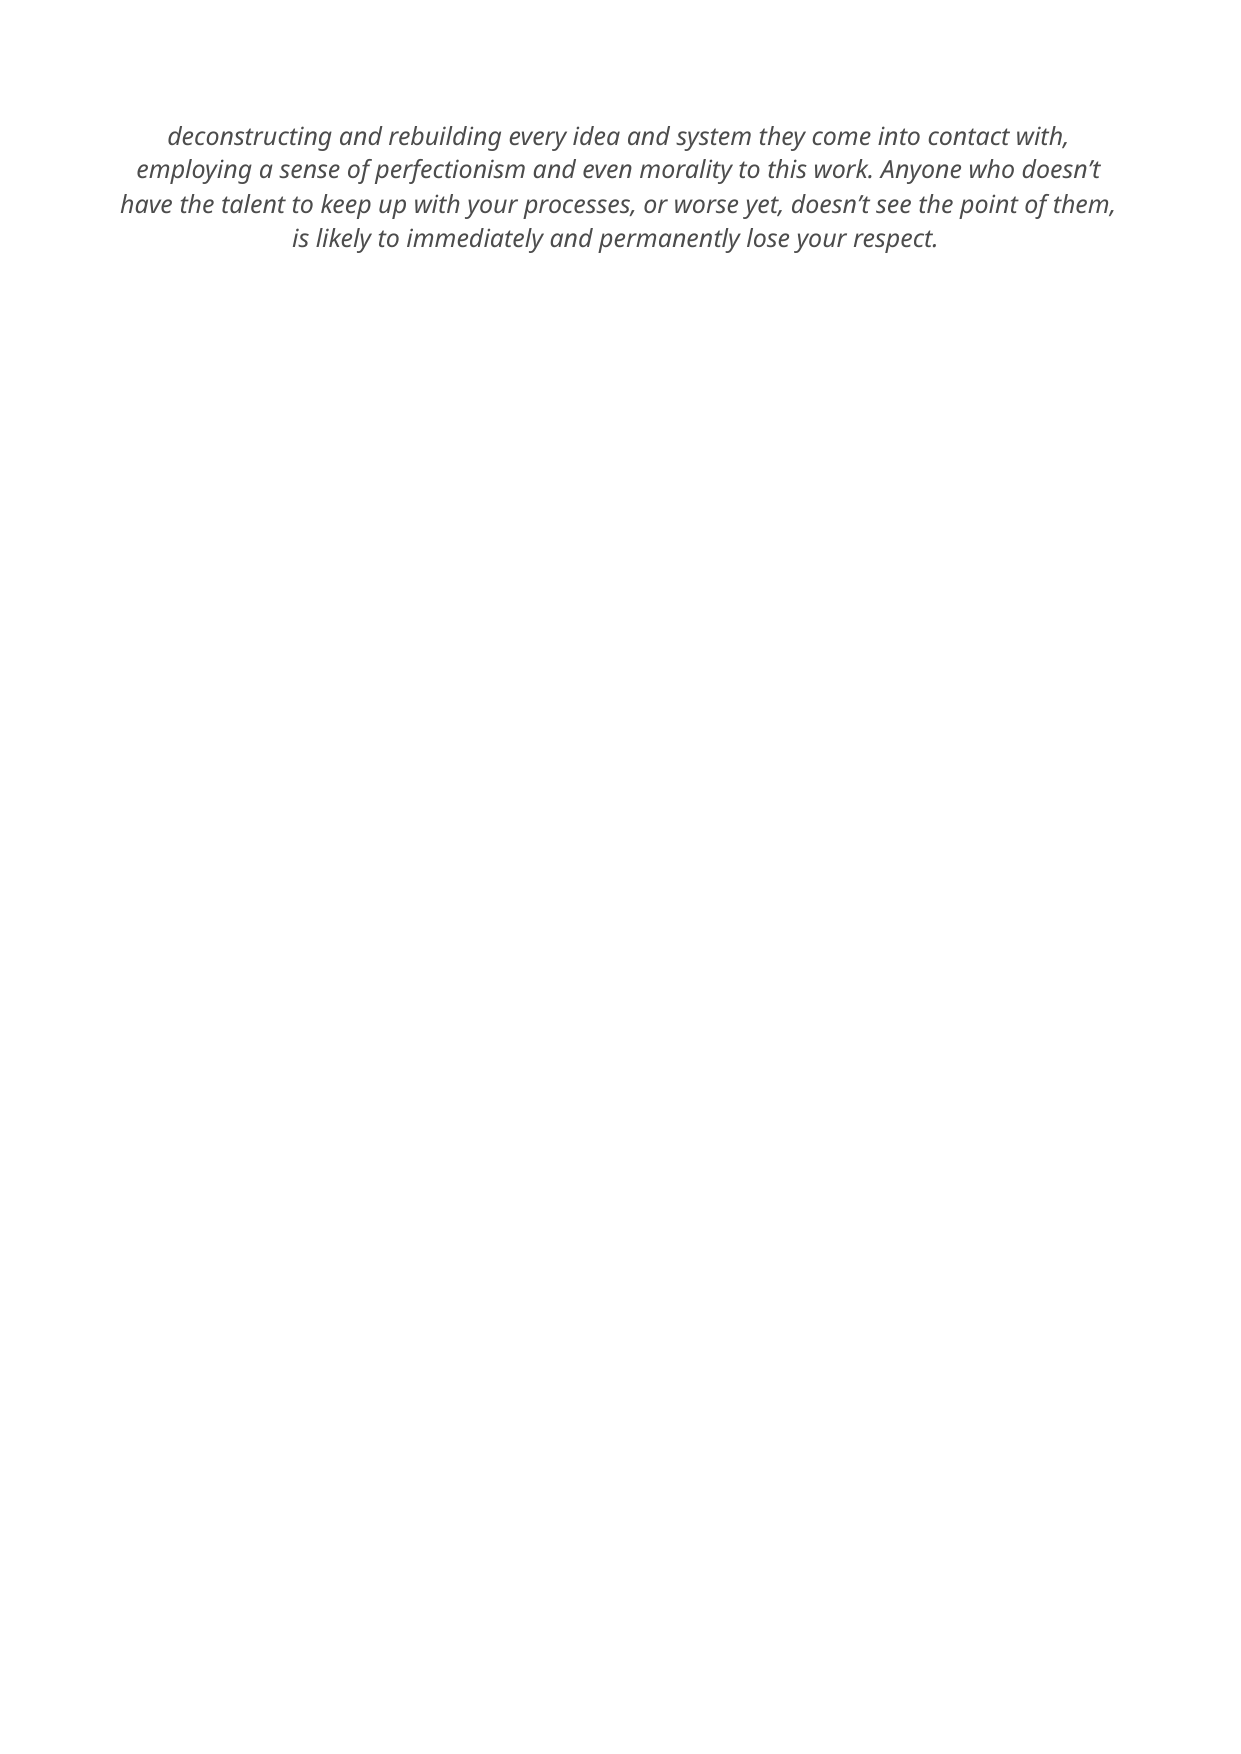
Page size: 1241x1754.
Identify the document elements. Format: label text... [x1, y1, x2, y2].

text deconstructing and rebuilding every idea and system they come into contact with, employing a sense of perfectionism and even morality to this work. Anyone who doesn’t have the talent to keep up with your processes, or worse yet, doesn’t see the point of them, is likely to immediately and permanently lose your respect. [118, 118, 1122, 254]
